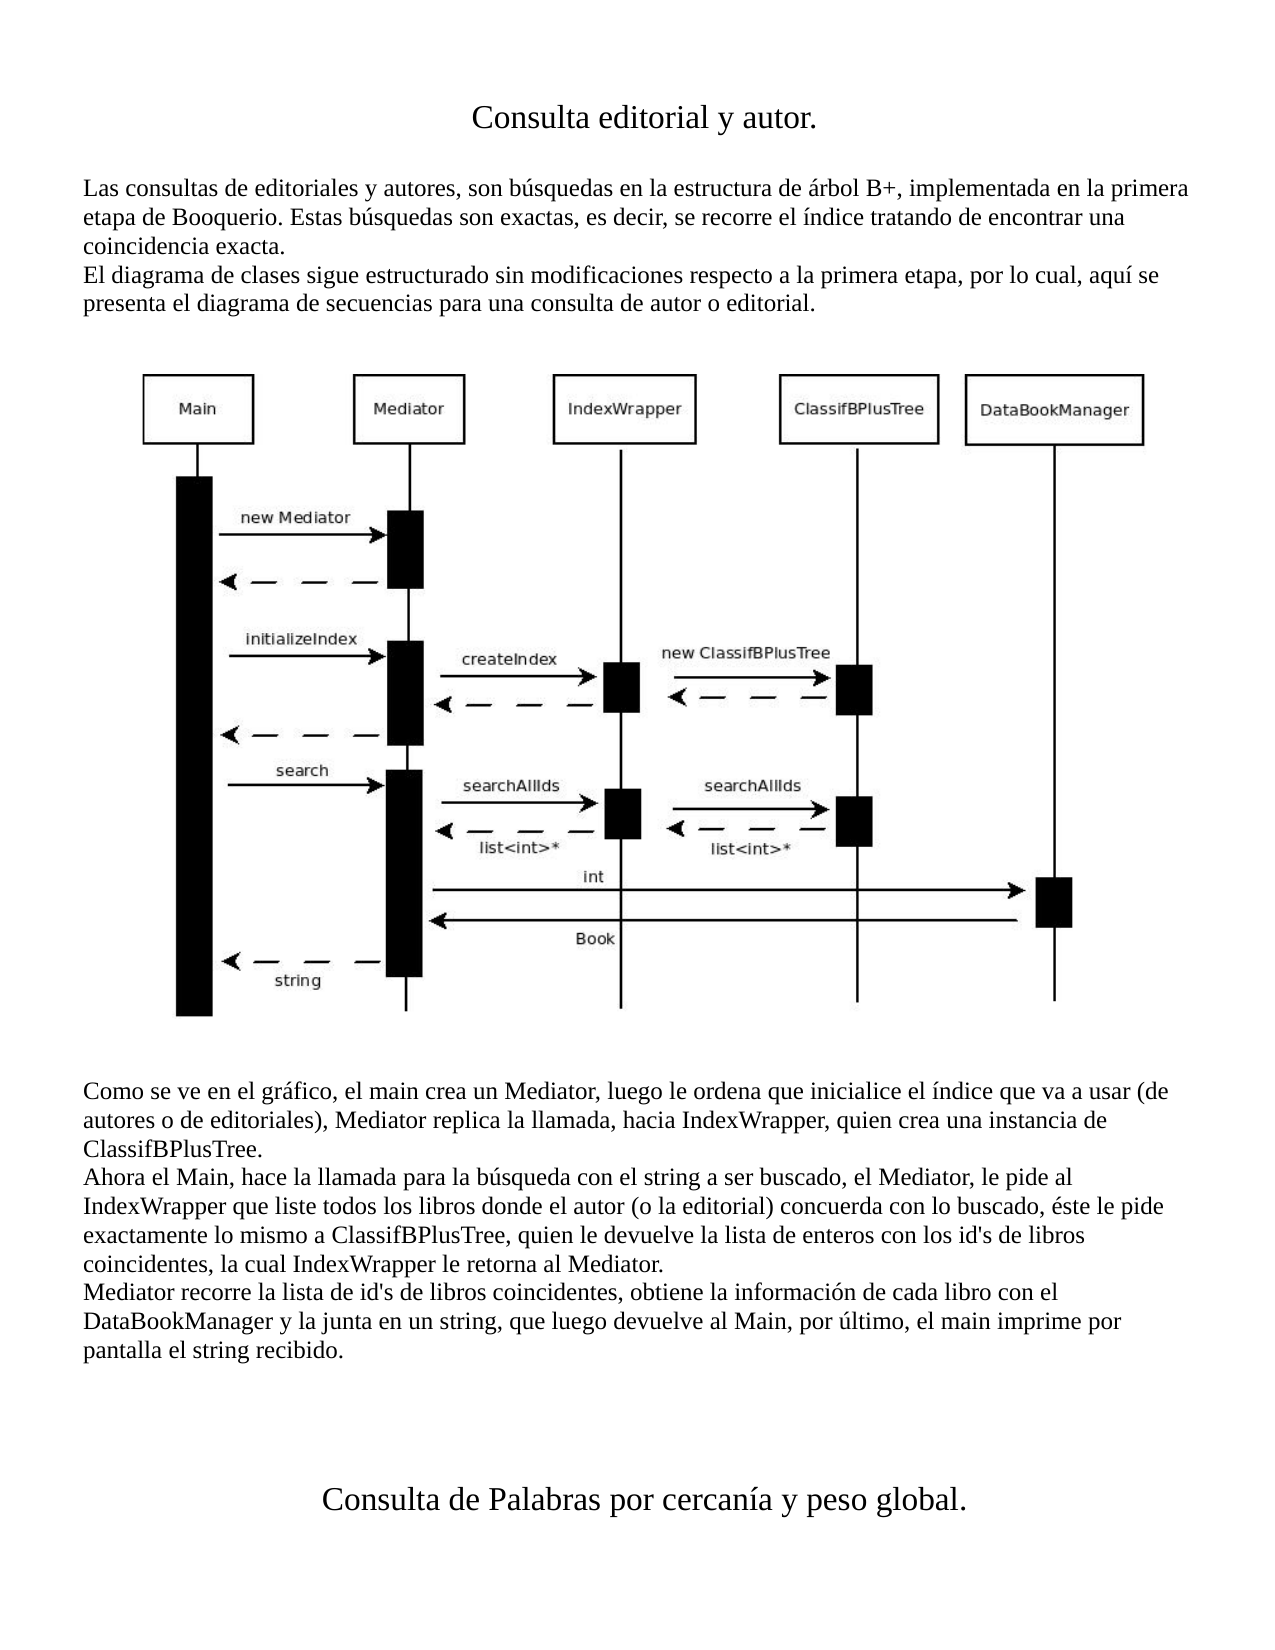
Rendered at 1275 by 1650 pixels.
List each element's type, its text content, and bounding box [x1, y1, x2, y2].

picture [142, 374, 1147, 1019]
text El diagrama de clases sigue estructurado sin modificaciones respecto a la primera etapa, por lo cual, aquí se presenta el diagrama de secuencias para una consulta de autor o editorial. [83, 260, 1206, 317]
text Consulta de Palabras por cercanía y peso global. [83, 1479, 1206, 1517]
text Ahora el Main, hace la llamada para la búsqueda con el string a ser buscado, el Mediator, le pide al IndexWrapper que liste todos los libros donde el autor (o la editorial) concuerda con lo buscado, éste le pide exactamente lo mismo a ClassifBPlusTree, quien le devuelve la lista de enteros con los id's de libros coincidentes, la cual IndexWrapper le retorna al Mediator. [83, 1162, 1206, 1277]
text Las consultas de editoriales y autores, son búsquedas en la estructura de árbol B+, implementada en la primera etapa de Booquerio. Estas búsquedas son exactas, es decir, se recorre el índice tratando de encontrar una coincidencia exacta. [83, 173, 1206, 260]
text Consulta editorial y autor. [83, 97, 1206, 135]
text Como se ve en el gráfico, el main crea un Mediator, luego le ordena que inicialice el índice que va a usar (de autores o de editoriales), Mediator replica la llamada, hacia IndexWrapper, quien crea una instancia de ClassifBPlusTree. [83, 1076, 1206, 1162]
text Mediator recorre la lista de id's de libros coincidentes, obtiene la información de cada libro con el DataBookManager y la junta en un string, que luego devuelve al Main, por último, el main imprime por pantalla el string recibido. [83, 1277, 1206, 1364]
